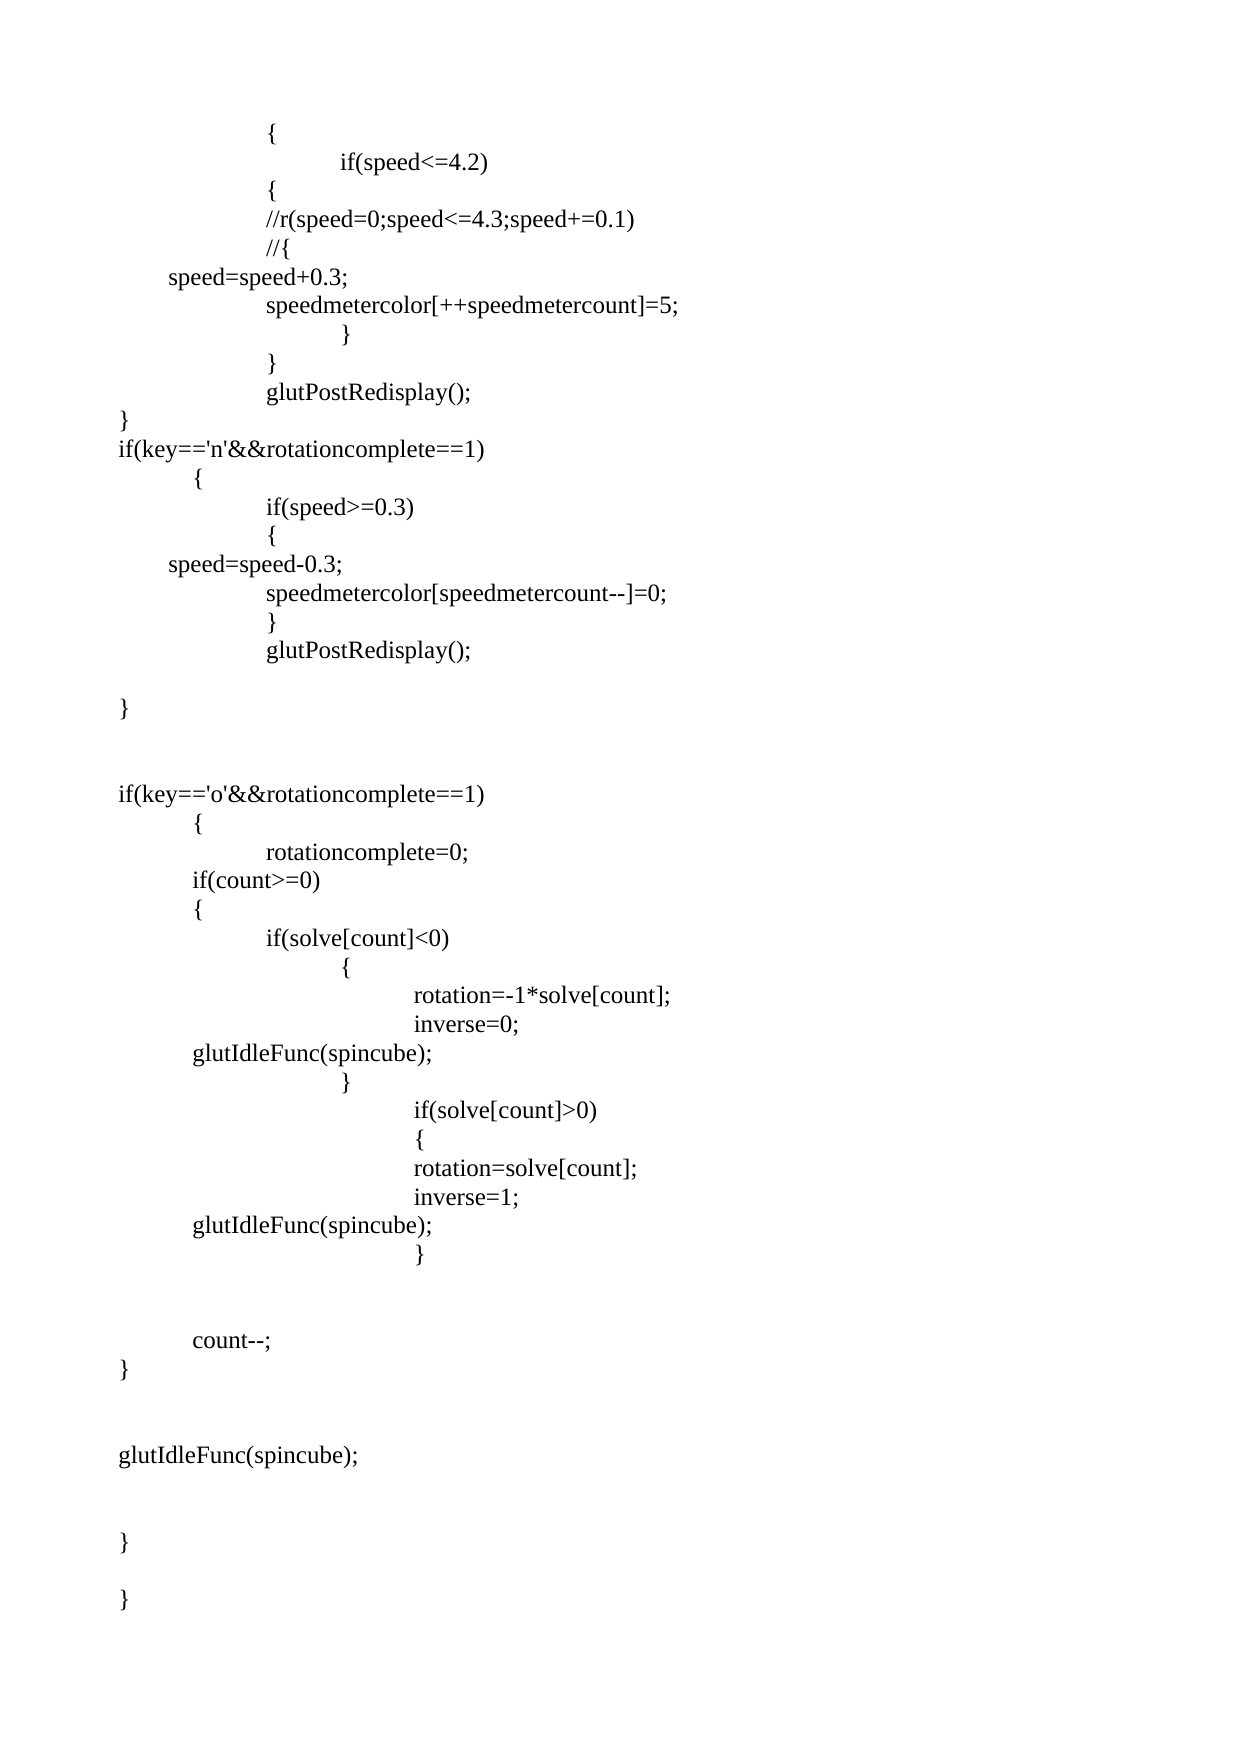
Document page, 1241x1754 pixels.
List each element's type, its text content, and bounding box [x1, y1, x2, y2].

text { [118, 521, 1122, 549]
text if(count>=0) [118, 866, 1122, 894]
text speed=speed+0.3; [118, 262, 1122, 291]
text speed=speed-0.3; [118, 549, 1122, 578]
text //r(speed=0;speed<=4.3;speed+=0.1) [118, 204, 1122, 233]
text count--; [118, 1326, 1122, 1354]
text rotationcomplete=0; [118, 837, 1122, 866]
text } [118, 1584, 1122, 1613]
text } [118, 1067, 1122, 1096]
text inverse=0; [118, 1009, 1122, 1038]
text if(key=='n'&&rotationcomplete==1) [118, 434, 1122, 463]
text { [118, 952, 1122, 981]
text glutIdleFunc(spincube); [118, 1038, 1122, 1067]
text } [118, 693, 1122, 722]
text if(key=='o'&&rotationcomplete==1) [118, 779, 1122, 808]
text glutPostRedisplay(); [118, 377, 1122, 406]
text { [118, 118, 1122, 147]
text glutIdleFunc(spincube); [118, 1441, 1122, 1469]
text speedmetercolor[speedmetercount--]=0; [118, 578, 1122, 607]
text if(solve[count]<0) [118, 923, 1122, 952]
text if(speed>=0.3) [118, 492, 1122, 521]
text rotation=-1*solve[count]; [118, 981, 1122, 1009]
text inverse=1; [118, 1182, 1122, 1211]
text } [118, 1354, 1122, 1383]
text } [118, 1239, 1122, 1268]
text speedmetercolor[++speedmetercount]=5; [118, 291, 1122, 319]
text glutPostRedisplay(); [118, 636, 1122, 664]
text { [118, 1124, 1122, 1153]
text { [118, 894, 1122, 923]
text } [118, 1527, 1122, 1556]
text glutIdleFunc(spincube); [118, 1211, 1122, 1239]
text } [118, 406, 1122, 434]
text { [118, 463, 1122, 492]
text //{ [118, 233, 1122, 262]
text } [118, 348, 1122, 377]
text { [118, 808, 1122, 837]
text if(speed<=4.2) [118, 147, 1122, 176]
text } [118, 607, 1122, 636]
text rotation=solve[count]; [118, 1153, 1122, 1182]
text if(solve[count]>0) [118, 1096, 1122, 1124]
text { [118, 176, 1122, 204]
text } [118, 319, 1122, 348]
